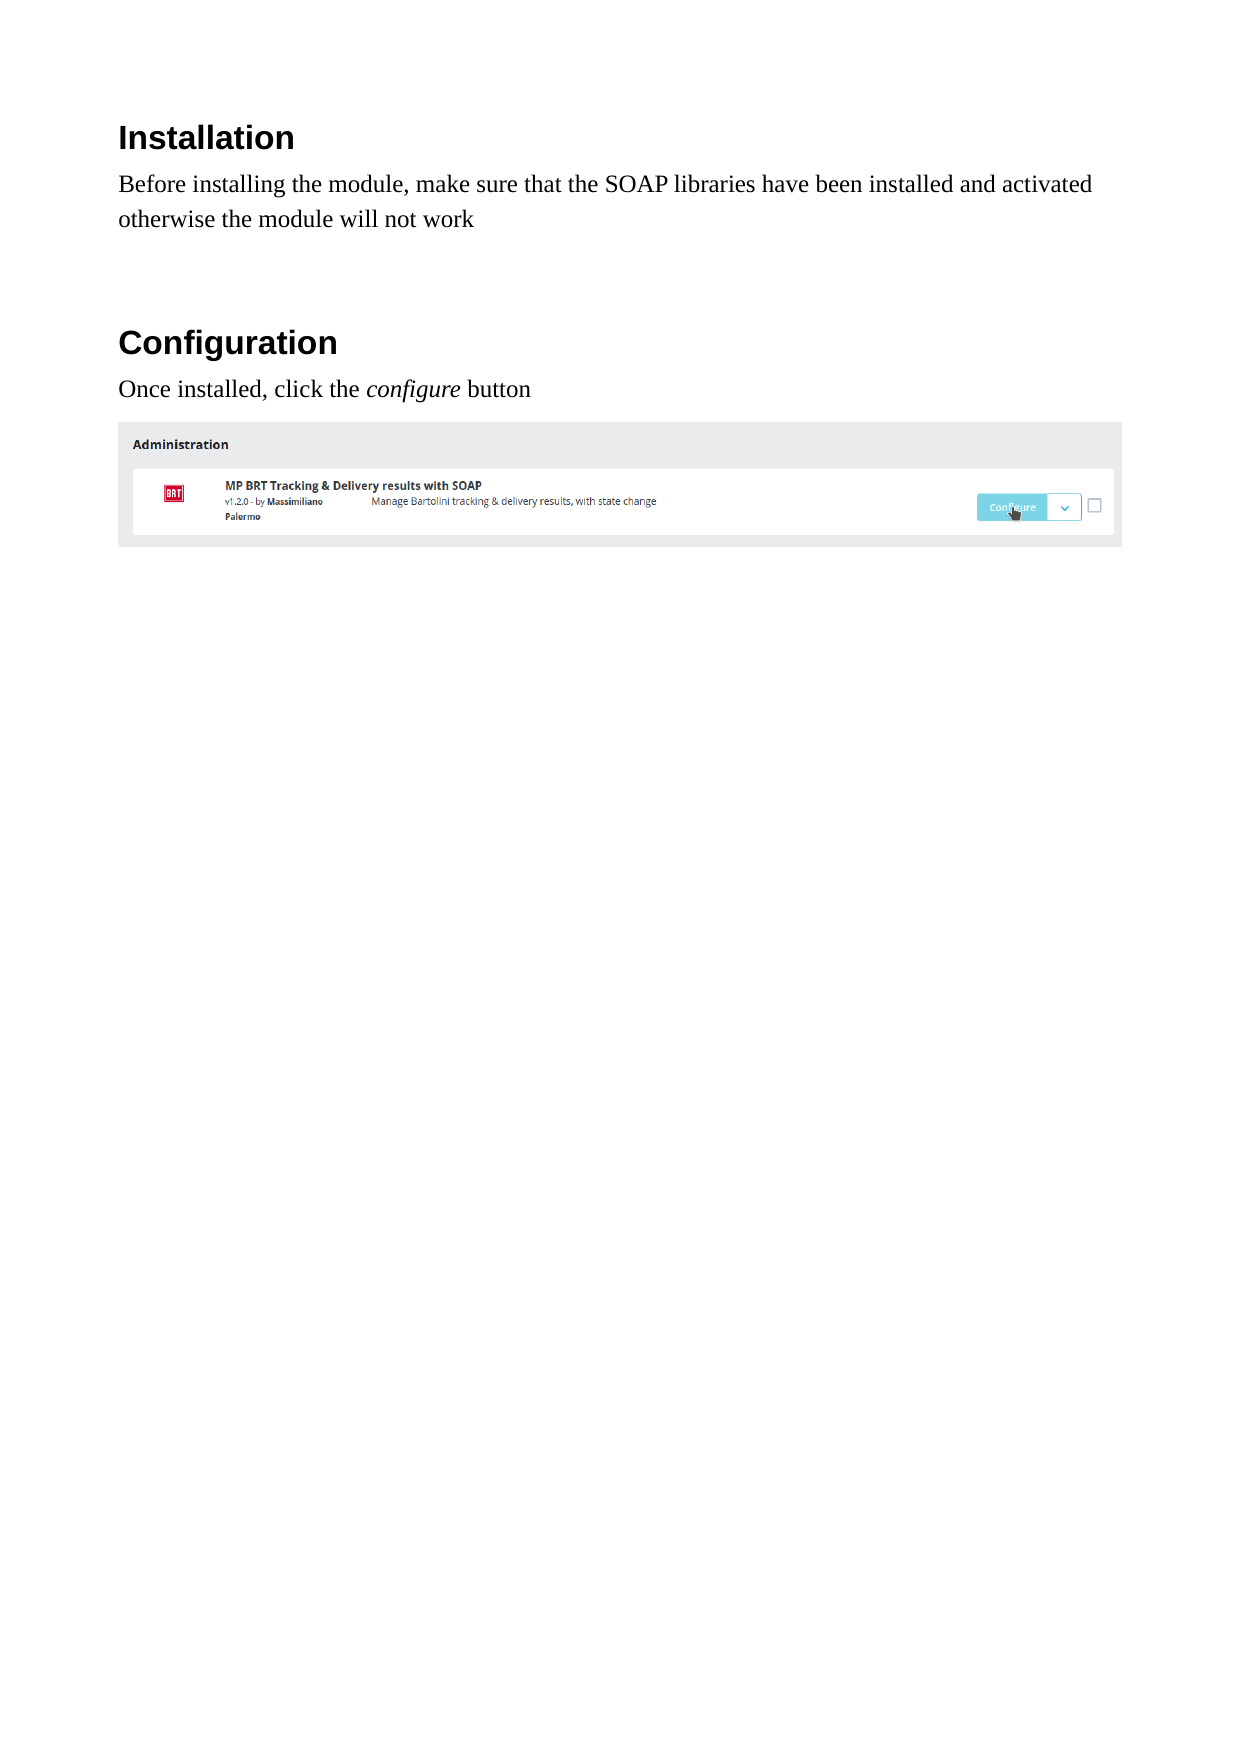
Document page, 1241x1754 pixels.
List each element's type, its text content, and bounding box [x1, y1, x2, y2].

subtitle Configuration [118, 323, 1122, 361]
subtitle Installation [118, 118, 1122, 157]
text Before installing the module, make sure that the SOAP libraries have been installed and activated otherwise the module will not work [118, 169, 1122, 232]
text Once installed, click the configure button [118, 374, 1122, 403]
picture [118, 422, 1123, 547]
